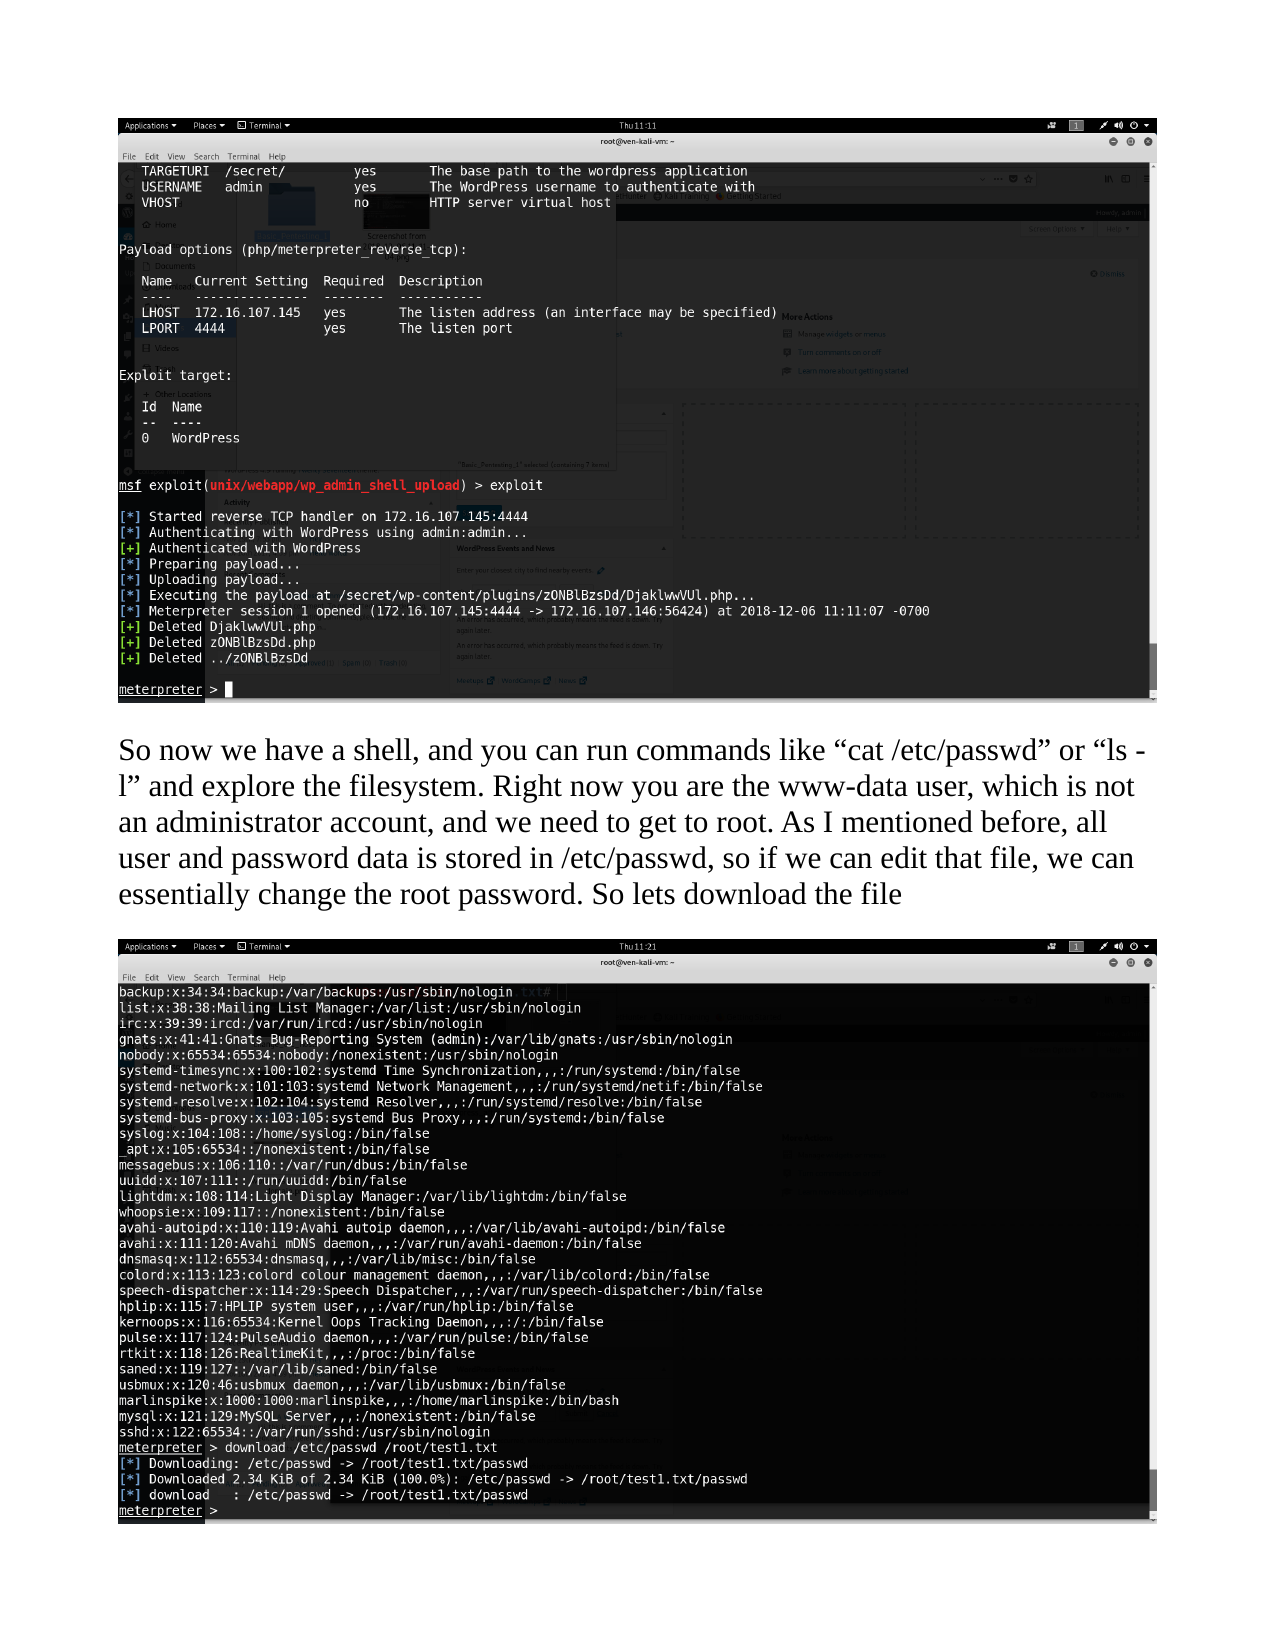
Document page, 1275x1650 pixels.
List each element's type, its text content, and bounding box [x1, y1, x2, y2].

picture [118, 939, 1157, 1524]
picture [118, 118, 1157, 703]
text So now we have a shell, and you can run commands like “cat /etc/passwd” or “ls -l” and explore the filesystem. Right now you are the www-data user, which is not an administrator account, and we need to get to root. As I mentioned before, all user and password data is stored in /etc/passwd, so if we can edit that file, we can essentially change the root password. So lets download the file [118, 731, 1157, 911]
